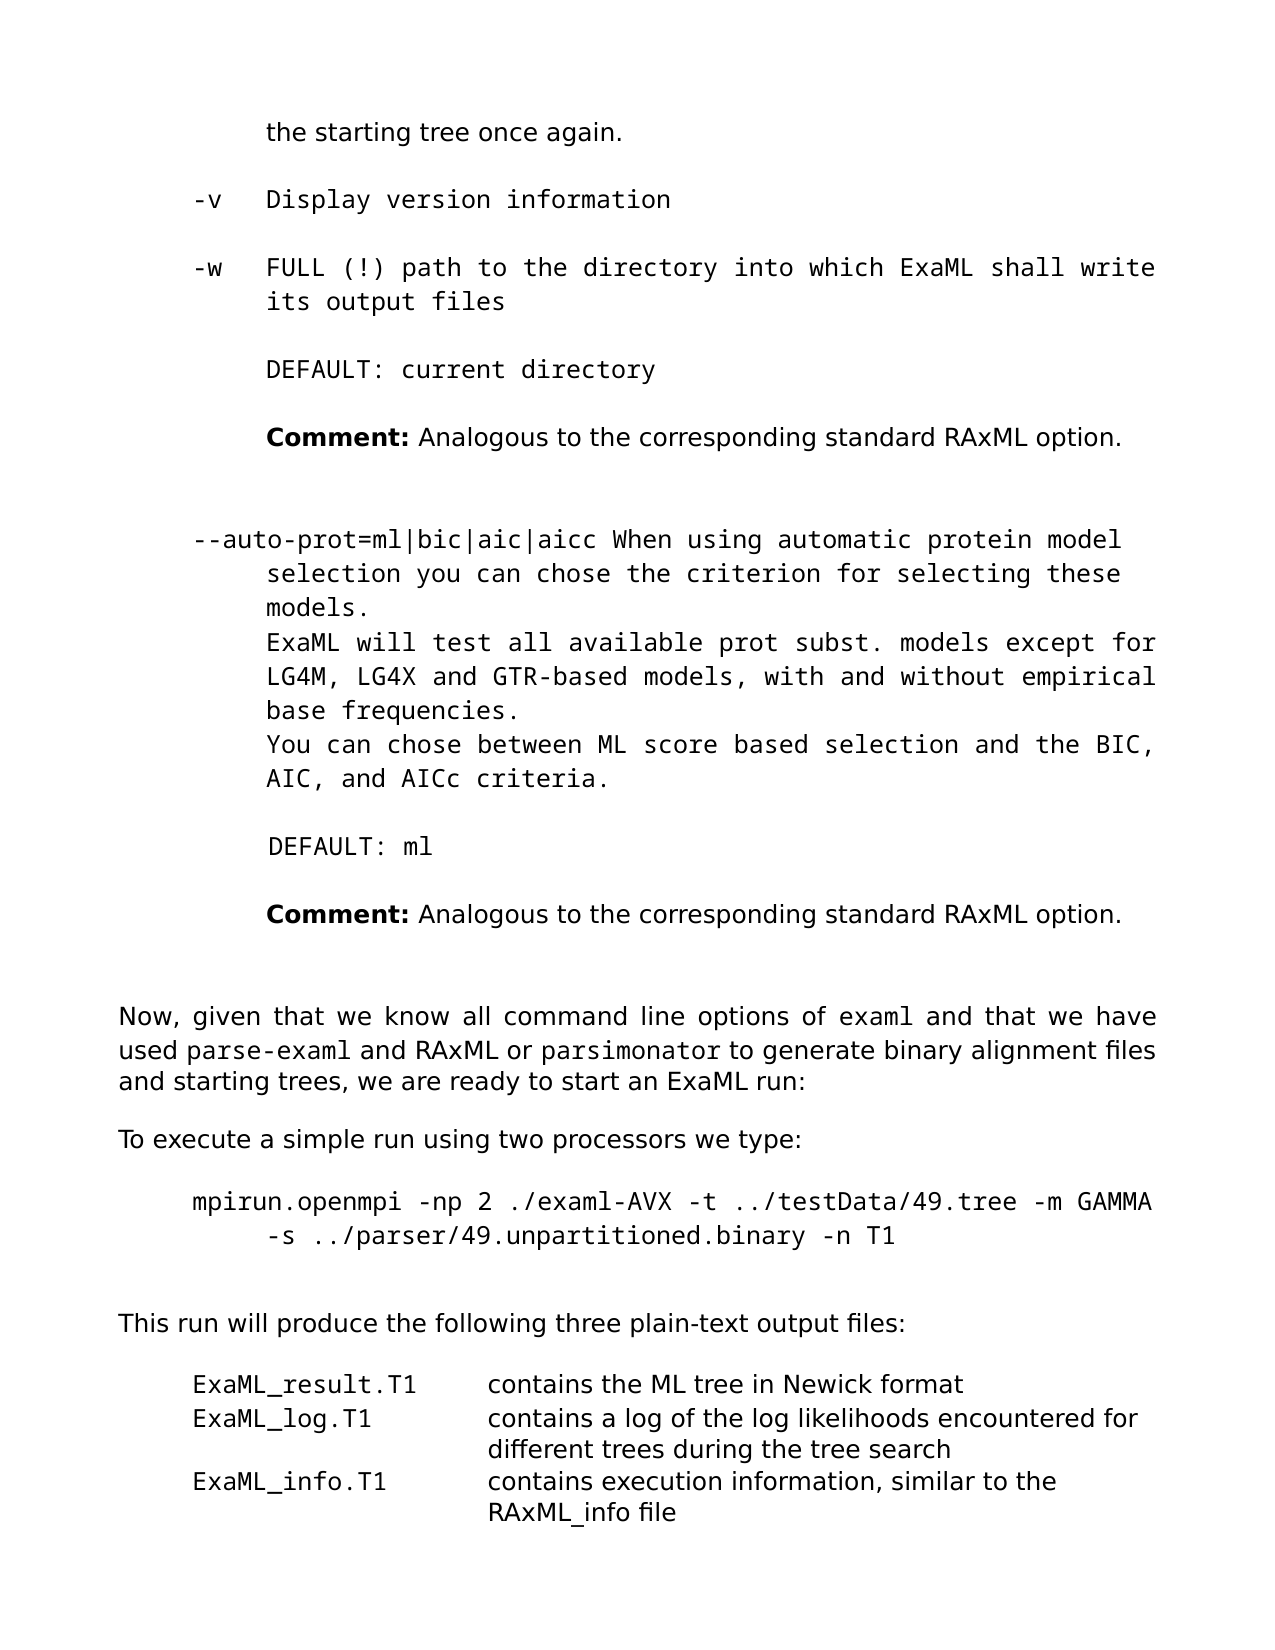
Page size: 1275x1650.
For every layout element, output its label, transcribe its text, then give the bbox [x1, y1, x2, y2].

text the starting tree once again. [118, 118, 1157, 147]
text To execute a simple run using two processors we type: [118, 1125, 1157, 1154]
text ExaML_info.T1 contains execution information, similar to the RAxML_info file [118, 1464, 1157, 1527]
text Now, given that we know all command line options of examl and that we have used parse-examl and RAxML or parsimonator to generate binary alignment files and starting trees, we are ready to start an ExaML run: [118, 999, 1157, 1096]
text -w FULL (!) path to the directory into which ExaML shall write its output files [118, 249, 1157, 318]
text This run will produce the following three plain-text output files: [118, 1309, 1157, 1338]
text You can chose between ML score based selection and the BIC, AIC, and AICc criteria. [118, 726, 1157, 794]
text mpirun.openmpi -np 2 ./examl-AVX -t ../testData/49.tree -m GAMMA [192, 1183, 1157, 1217]
text Comment: Analogous to the corresponding standard RAxML option. [118, 420, 1157, 454]
text Comment: Analogous to the corresponding standard RAxML option. [118, 897, 1157, 931]
text ExaML_log.T1 contains a log of the log likelihoods encountered for different trees during the tree search [118, 1401, 1157, 1464]
text --auto-prot=ml|bic|aic|aicc When using automatic protein model selection you can chose the criterion for selecting these models. [118, 522, 1157, 624]
text DEFAULT: ml [118, 828, 1157, 863]
text ExaML_result.T1 contains the ML tree in Newick format [118, 1367, 1157, 1401]
text DEFAULT: current directory [118, 352, 1157, 386]
text ExaML will test all available prot subst. models except for LG4M, LG4X and GTR-based models, with and without empirical base frequencies. [118, 624, 1157, 726]
text -v Display version information [118, 181, 1157, 215]
text -s ../parser/49.unpartitioned.binary -n T1 [192, 1217, 1157, 1251]
